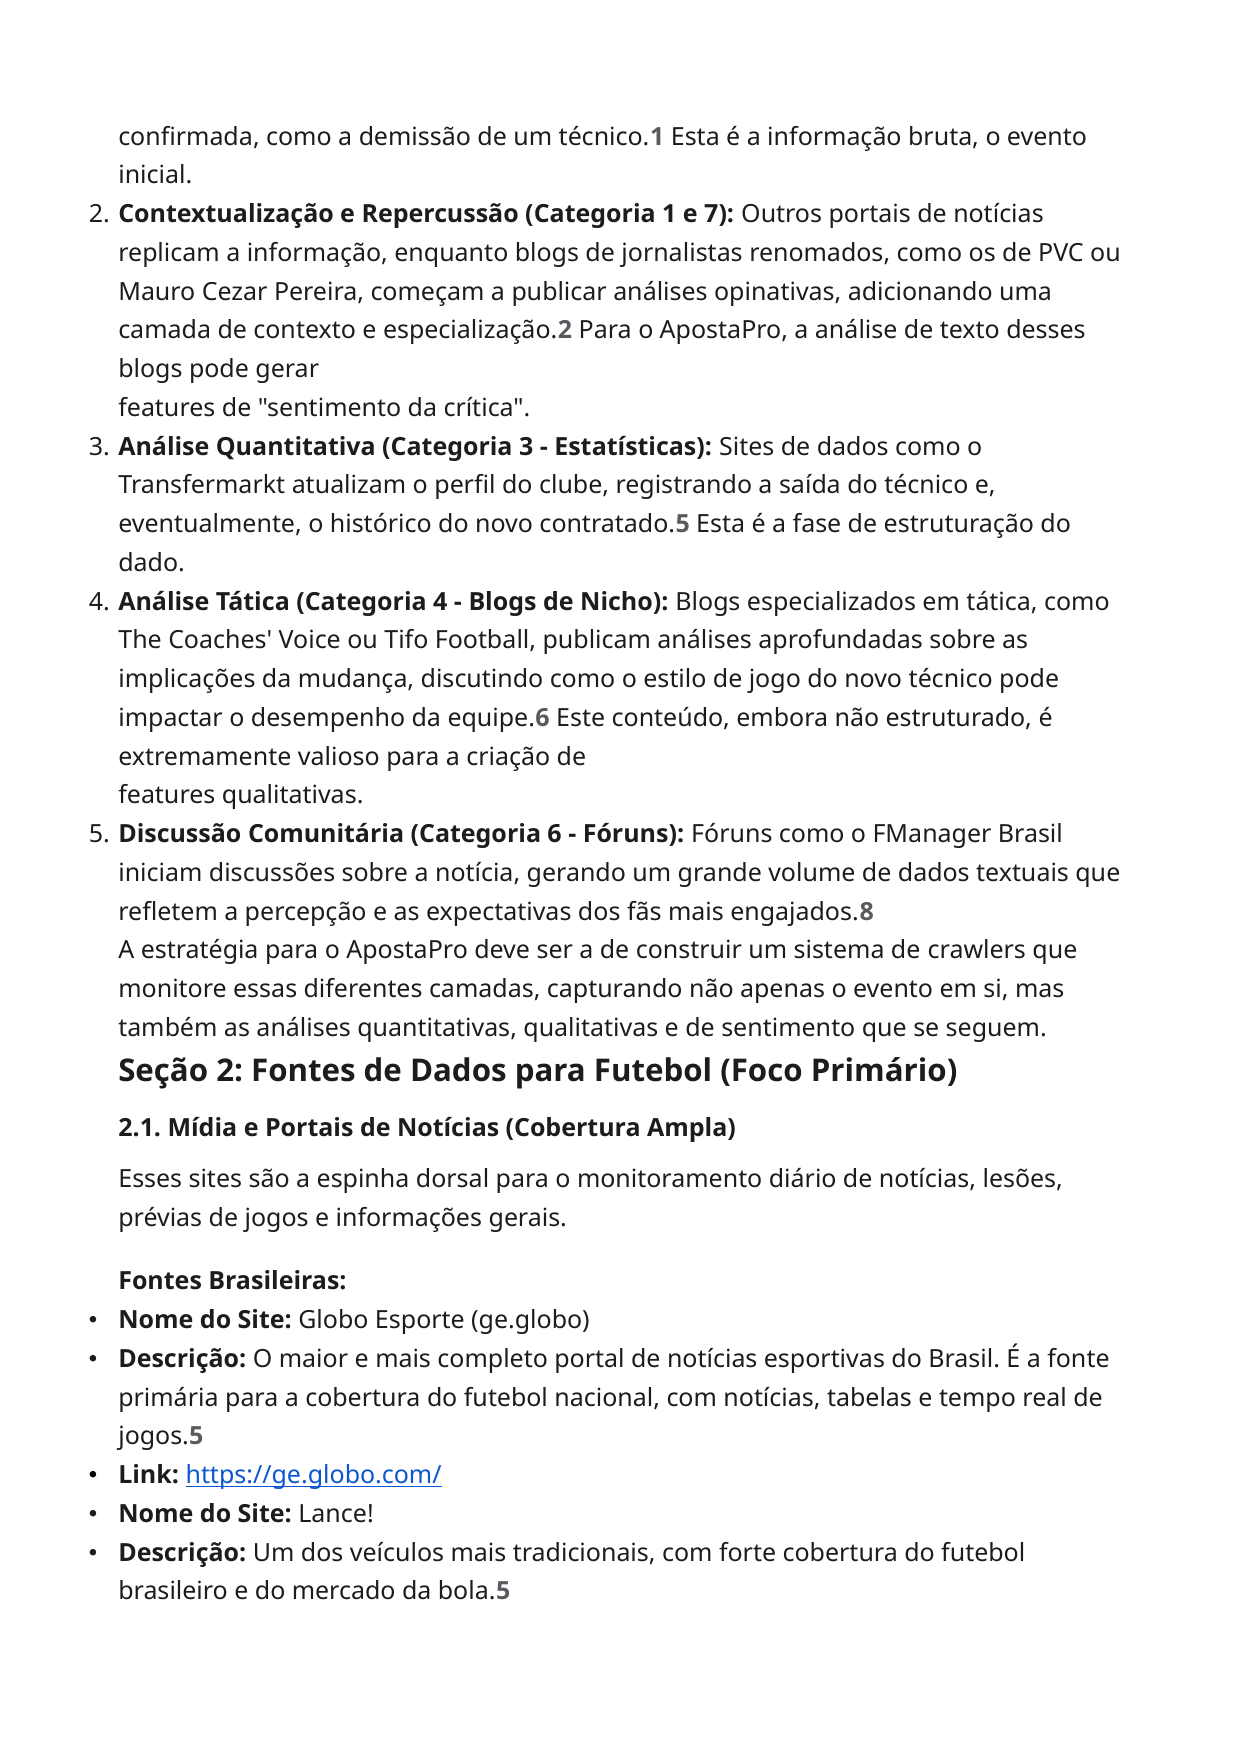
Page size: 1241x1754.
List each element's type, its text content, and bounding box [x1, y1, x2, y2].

list confirmada, como a demissão de um técnico.1 Esta é a informação bruta, o evento inicial. [118, 118, 1122, 191]
list Análise Quantitativa (Categoria 3 - Estatísticas): Sites de dados como o Transfermarkt atualizam o perfil do clube, registrando a saída do técnico e, eventualmente, o histórico do novo contratado.5 Esta é a fase de estruturação do dado. [118, 428, 1122, 578]
list Nome do Site: Globo Esporte (ge.globo) [118, 1302, 1122, 1336]
list Contextualização e Repercussão (Categoria 1 e 7): Outros portais de notícias replicam a informação, enquanto blogs de jornalistas renomados, como os de PVC ou Mauro Cezar Pereira, começam a publicar análises opinativas, adicionando uma camada de contexto e especialização.2 Para o ApostaPro, a análise de texto desses blogs pode gerar [118, 196, 1122, 385]
list Descrição: Um dos veículos mais tradicionais, com forte cobertura do futebol brasileiro e do mercado da bola.5 [118, 1534, 1122, 1607]
text Esses sites são a espinha dorsal para o monitoramento diário de notícias, lesões, prévias de jogos e informações gerais. [118, 1160, 1122, 1233]
list Discussão Comunitária (Categoria 6 - Fóruns): Fóruns como o FManager Brasil iniciam discussões sobre a notícia, gerando um grande volume de dados textuais que refletem a percepção e as expectativas dos fãs mais engajados.8 [118, 816, 1122, 927]
list Link: https://ge.globo.com/ [118, 1457, 1122, 1491]
list Nome do Site: Lance! [118, 1495, 1122, 1529]
list Análise Tática (Categoria 4 - Blogs de Nicho): Blogs especializados em tática, como The Coaches' Voice ou Tifo Football, publicam análises aprofundadas sobre as implicações da mudança, discutindo como o estilo de jogo do novo técnico pode impactar o desempenho da equipe.6 Este conteúdo, embora não estruturado, é extremamente valioso para a criação de [118, 583, 1122, 772]
list features qualitativas. [118, 777, 1122, 811]
list Descrição: O maior e mais completo portal de notícias esportivas do Brasil. É a fonte primária para a cobertura do futebol nacional, com notícias, tabelas e tempo real de jogos.5 [118, 1340, 1122, 1452]
subtitle 2.1. Mídia e Portais de Notícias (Cobertura Ampla) [118, 1109, 1122, 1143]
text Fontes Brasileiras: [118, 1263, 1122, 1297]
subtitle Seção 2: Fontes de Dados para Futebol (Foco Primário) [118, 1048, 1122, 1091]
text A estratégia para o ApostaPro deve ser a de construir um sistema de crawlers que monitore essas diferentes camadas, capturando não apenas o evento em si, mas também as análises quantitativas, qualitativas e de sentimento que se seguem. [118, 932, 1122, 1043]
list features de "sentimento da crítica". [118, 389, 1122, 423]
